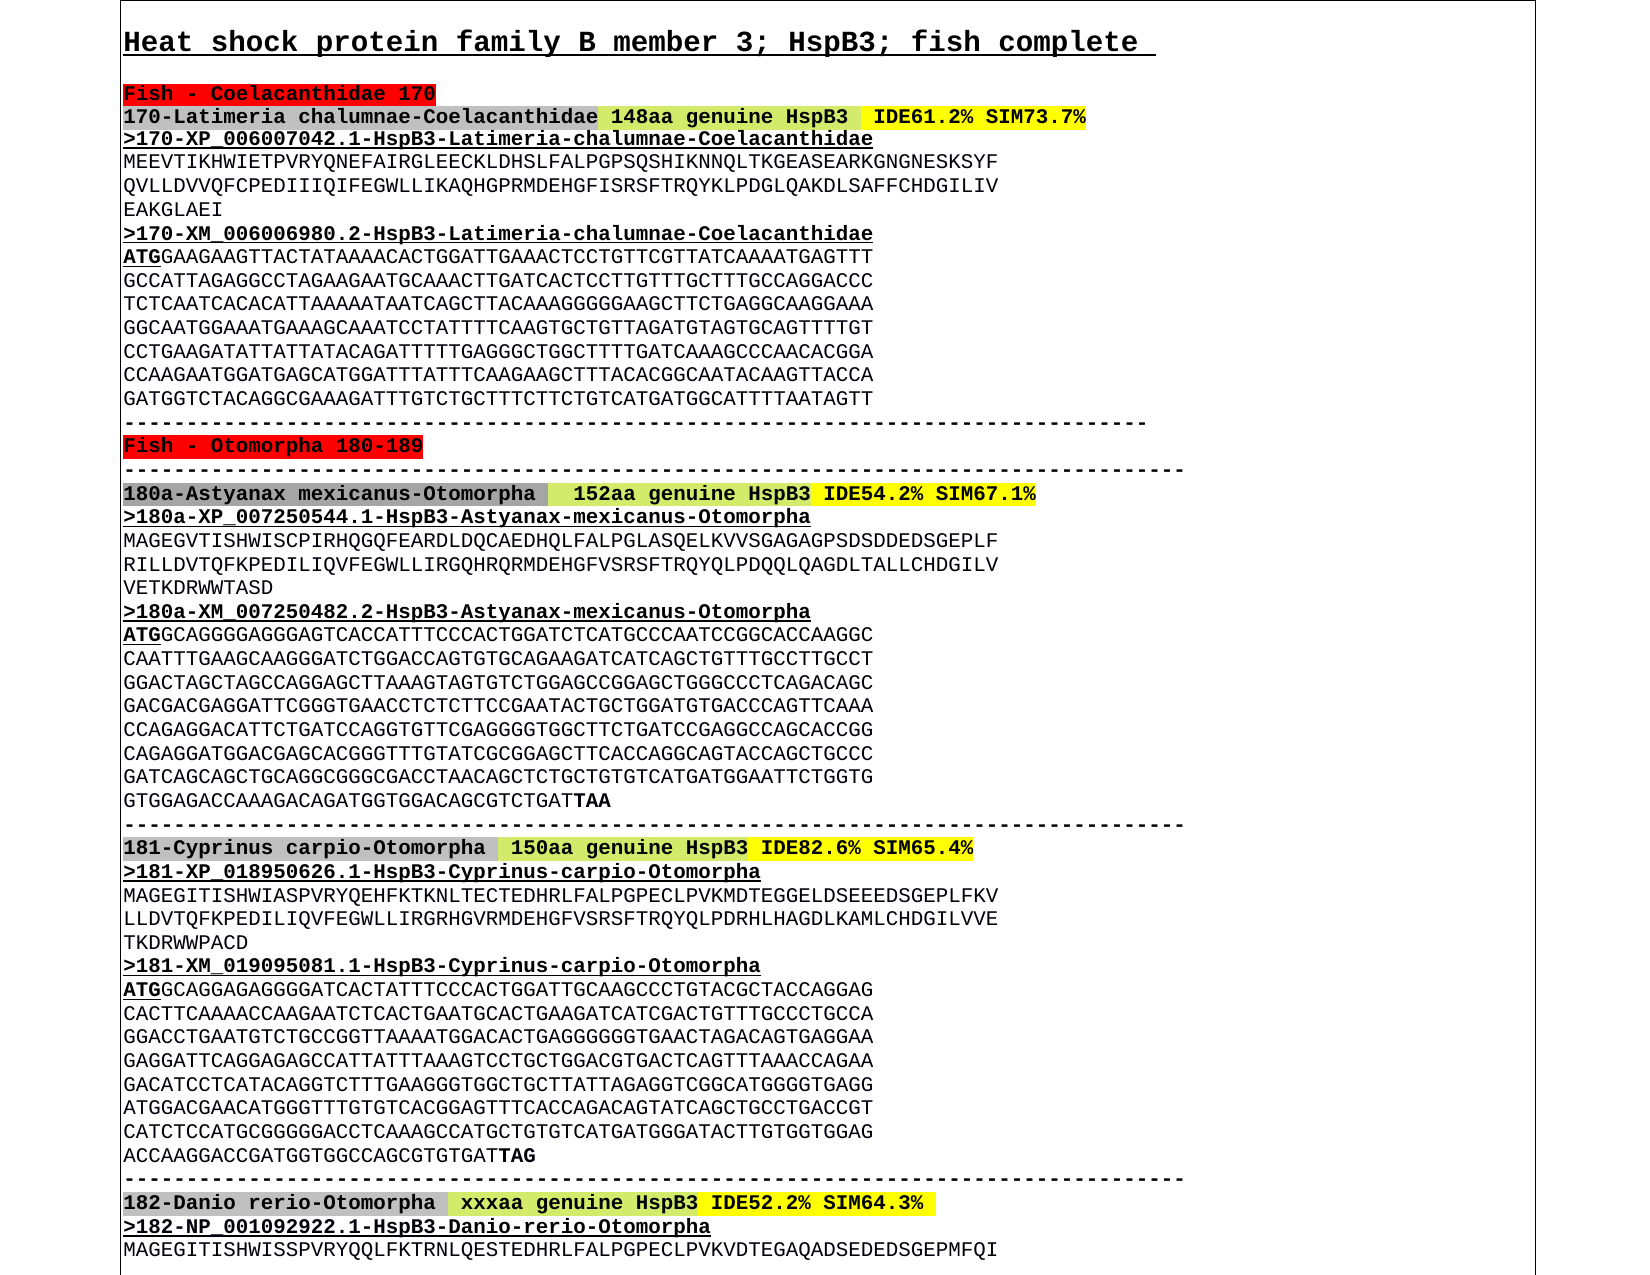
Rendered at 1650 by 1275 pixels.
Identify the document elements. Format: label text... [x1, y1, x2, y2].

text GGACCTGAATGTCTGCCGGTTAAAATGGACACTGAGGGGGGTGAACTAGACAGTGAGGAA [123, 1026, 1532, 1050]
text CACTTCAAAACCAAGAATCTCACTGAATGCACTGAAGATCATCGACTGTTTGCCCTGCCA [123, 1003, 1532, 1026]
text >170-XP_006007042.1-HspB3-Latimeria-chalumnae-Coelacanthidae [123, 128, 1333, 152]
text ATGGAAGAAGTTACTATAAAACACTGGATTGAAACTCCTGTTCGTTATCAAAATGAGTTT [123, 246, 1333, 270]
text >181-XM_019095081.1-HspB3-Cyprinus-carpio-Otomorpha [123, 956, 1333, 979]
text LLDVTQFKPEDILIQVFEGWLLIRGRHGVRMDEHGFVSRSFTRQYQLPDRHLHAGDLKAMLCHDGILVVE [123, 908, 1532, 932]
text >180a-XP_007250544.1-HspB3-Astyanax-mexicanus-Otomorpha [123, 506, 1333, 530]
text >170-XM_006006980.2-HspB3-Latimeria-chalumnae-Coelacanthidae [123, 222, 1333, 246]
text MAGEGVTISHWISCPIRHQGQFEARDLDQCAEDHQLFALPGLASQELKVVSGAGAGPSDSDDEDSGEPLF [123, 530, 1532, 553]
text CAGAGGATGGACGAGCACGGGTTTGTATCGCGGAGCTTCACCAGGCAGTACCAGCTGCCC [123, 743, 1532, 766]
text MEEVTIKHWIETPVRYQNEFAIRGLEECKLDHSLFALPGPSQSHIKNNQLTKGEASEARKGNGNESKSYF [123, 152, 1532, 175]
text GATGGTCTACAGGCGAAAGATTTGTCTGCTTTCTTCTGTCATGATGGCATTTTAATAGTT [123, 388, 1532, 412]
text MAGEGITISHWIASPVRYQEHFKTKNLTECTEDHRLFALPGPECLPVKMDTEGGELDSEEEDSGEPLFKV [123, 884, 1532, 908]
text EAKGLAEI [123, 199, 1532, 222]
subtitle ------------------------------------------------------------------------------------- [123, 814, 1333, 837]
text Fish - Coelacanthidae 170 [123, 83, 1333, 107]
text Heat shock protein family B member 3; HspB3; fish complete [123, 27, 1333, 60]
text >180a-XM_007250482.2-HspB3-Astyanax-mexicanus-Otomorpha [123, 601, 1333, 624]
text GCCATTAGAGGCCTAGAAGAATGCAAACTTGATCACTCCTTGTTTGCTTTGCCAGGACCC [123, 270, 1532, 293]
text CATCTCCATGCGGGGGACCTCAAAGCCATGCTGTGTCATGATGGGATACTTGTGGTGGAG [123, 1121, 1532, 1145]
subtitle ------------------------------------------------------------------------------------- [123, 1168, 1333, 1192]
text GGACTAGCTAGCCAGGAGCTTAAAGTAGTGTCTGGAGCCGGAGCTGGGCCCTCAGACAGC [123, 672, 1532, 695]
text ATGGCAGGAGAGGGGATCACTATTTCCCACTGGATTGCAAGCCCTGTACGCTACCAGGAG [123, 979, 1333, 1003]
text >181-XP_018950626.1-HspB3-Cyprinus-carpio-Otomorpha [123, 861, 1333, 884]
text 180a-Astyanax mexicanus-Otomorpha 152aa genuine HspB3 IDE54.2% SIM67.1% [123, 483, 1333, 506]
text CCTGAAGATATTATTATACAGATTTTTGAGGGCTGGCTTTTGATCAAAGCCCAACACGGA [123, 341, 1532, 364]
text >182-NP_001092922.1-HspB3-Danio-rerio-Otomorpha [123, 1216, 1532, 1239]
text GACGACGAGGATTCGGGTGAACCTCTCTTCCGAATACTGCTGGATGTGACCCAGTTCAAA [123, 695, 1532, 719]
text GAGGATTCAGGAGAGCCATTATTTAAAGTCCTGCTGGACGTGACTCAGTTTAAACCAGAA [123, 1050, 1532, 1074]
text ATGGCAGGGGAGGGAGTCACCATTTCCCACTGGATCTCATGCCCAATCCGGCACCAAGGC [123, 624, 1333, 648]
text CCAAGAATGGATGAGCATGGATTTATTTCAAGAAGCTTTACACGGCAATACAAGTTACCA [123, 364, 1532, 388]
subtitle ------------------------------------------------------------------------------------- [123, 459, 1333, 483]
text VETKDRWWTASD [123, 577, 1532, 601]
text CCAGAGGACATTCTGATCCAGGTGTTCGAGGGGTGGCTTCTGATCCGAGGCCAGCACCGG [123, 719, 1532, 743]
text 170-Latimeria chalumnae-Coelacanthidae 148aa genuine HspB3 IDE61.2% SIM73.7% [123, 107, 1333, 128]
text ---------------------------------------------------------------------------------- [123, 412, 1532, 435]
text GTGGAGACCAAAGACAGATGGTGGACAGCGTCTGATTAA [123, 790, 1532, 814]
text GACATCCTCATACAGGTCTTTGAAGGGTGGCTGCTTATTAGAGGTCGGCATGGGGTGAGG [123, 1074, 1532, 1097]
text 181-Cyprinus carpio-Otomorpha 150aa genuine HspB3 IDE82.6% SIM65.4% [123, 837, 1333, 861]
text TCTCAATCACACATTAAAAATAATCAGCTTACAAAGGGGGAAGCTTCTGAGGCAAGGAAA [123, 293, 1532, 317]
text GGCAATGGAAATGAAAGCAAATCCTATTTTCAAGTGCTGTTAGATGTAGTGCAGTTTTGT [123, 317, 1532, 341]
text Fish - Otomorpha 180-189 [123, 435, 1333, 459]
text MAGEGITISHWISSPVRYQQLFKTRNLQESTEDHRLFALPGPECLPVKVDTEGAQADSEDEDSGEPMFQI [123, 1239, 1532, 1263]
text TKDRWWPACD [123, 932, 1532, 956]
text 182-Danio rerio-Otomorpha xxxaa genuine HspB3 IDE52.2% SIM64.3% [123, 1192, 1333, 1216]
text ACCAAGGACCGATGGTGGCCAGCGTGTGATTAG [123, 1145, 1532, 1168]
text RILLDVTQFKPEDILIQVFEGWLLIRGQHRQRMDEHGFVSRSFTRQYQLPDQQLQAGDLTALLCHDGILV [123, 553, 1532, 577]
text GATCAGCAGCTGCAGGCGGGCGACCTAACAGCTCTGCTGTGTCATGATGGAATTCTGGTG [123, 766, 1532, 790]
text QVLLDVVQFCPEDIIIQIFEGWLLIKAQHGPRMDEHGFISRSFTRQYKLPDGLQAKDLSAFFCHDGILIV [123, 175, 1532, 199]
text CAATTTGAAGCAAGGGATCTGGACCAGTGTGCAGAAGATCATCAGCTGTTTGCCTTGCCT [123, 648, 1532, 672]
text ATGGACGAACATGGGTTTGTGTCACGGAGTTTCACCAGACAGTATCAGCTGCCTGACCGT [123, 1097, 1532, 1121]
